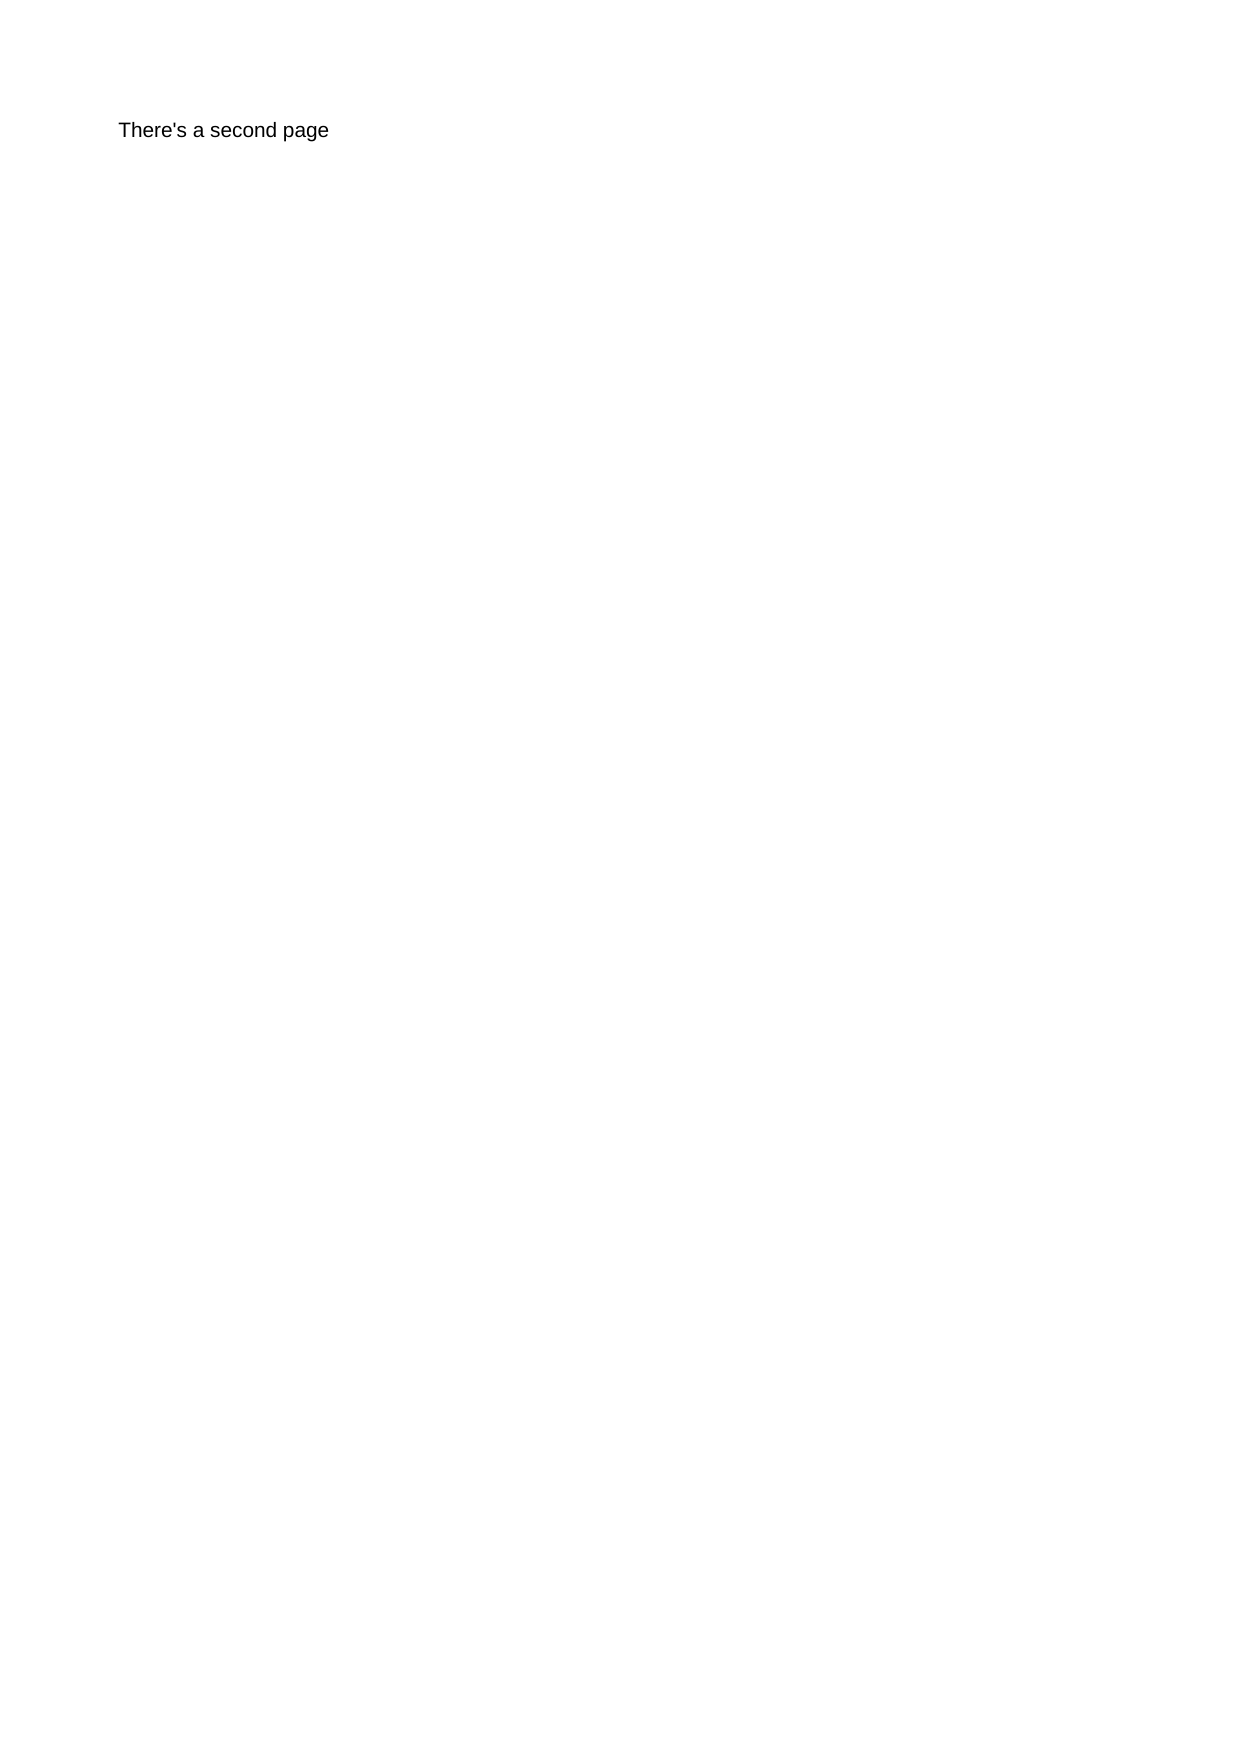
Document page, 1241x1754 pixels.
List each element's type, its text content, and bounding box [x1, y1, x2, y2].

text There's a second page [118, 118, 1122, 142]
